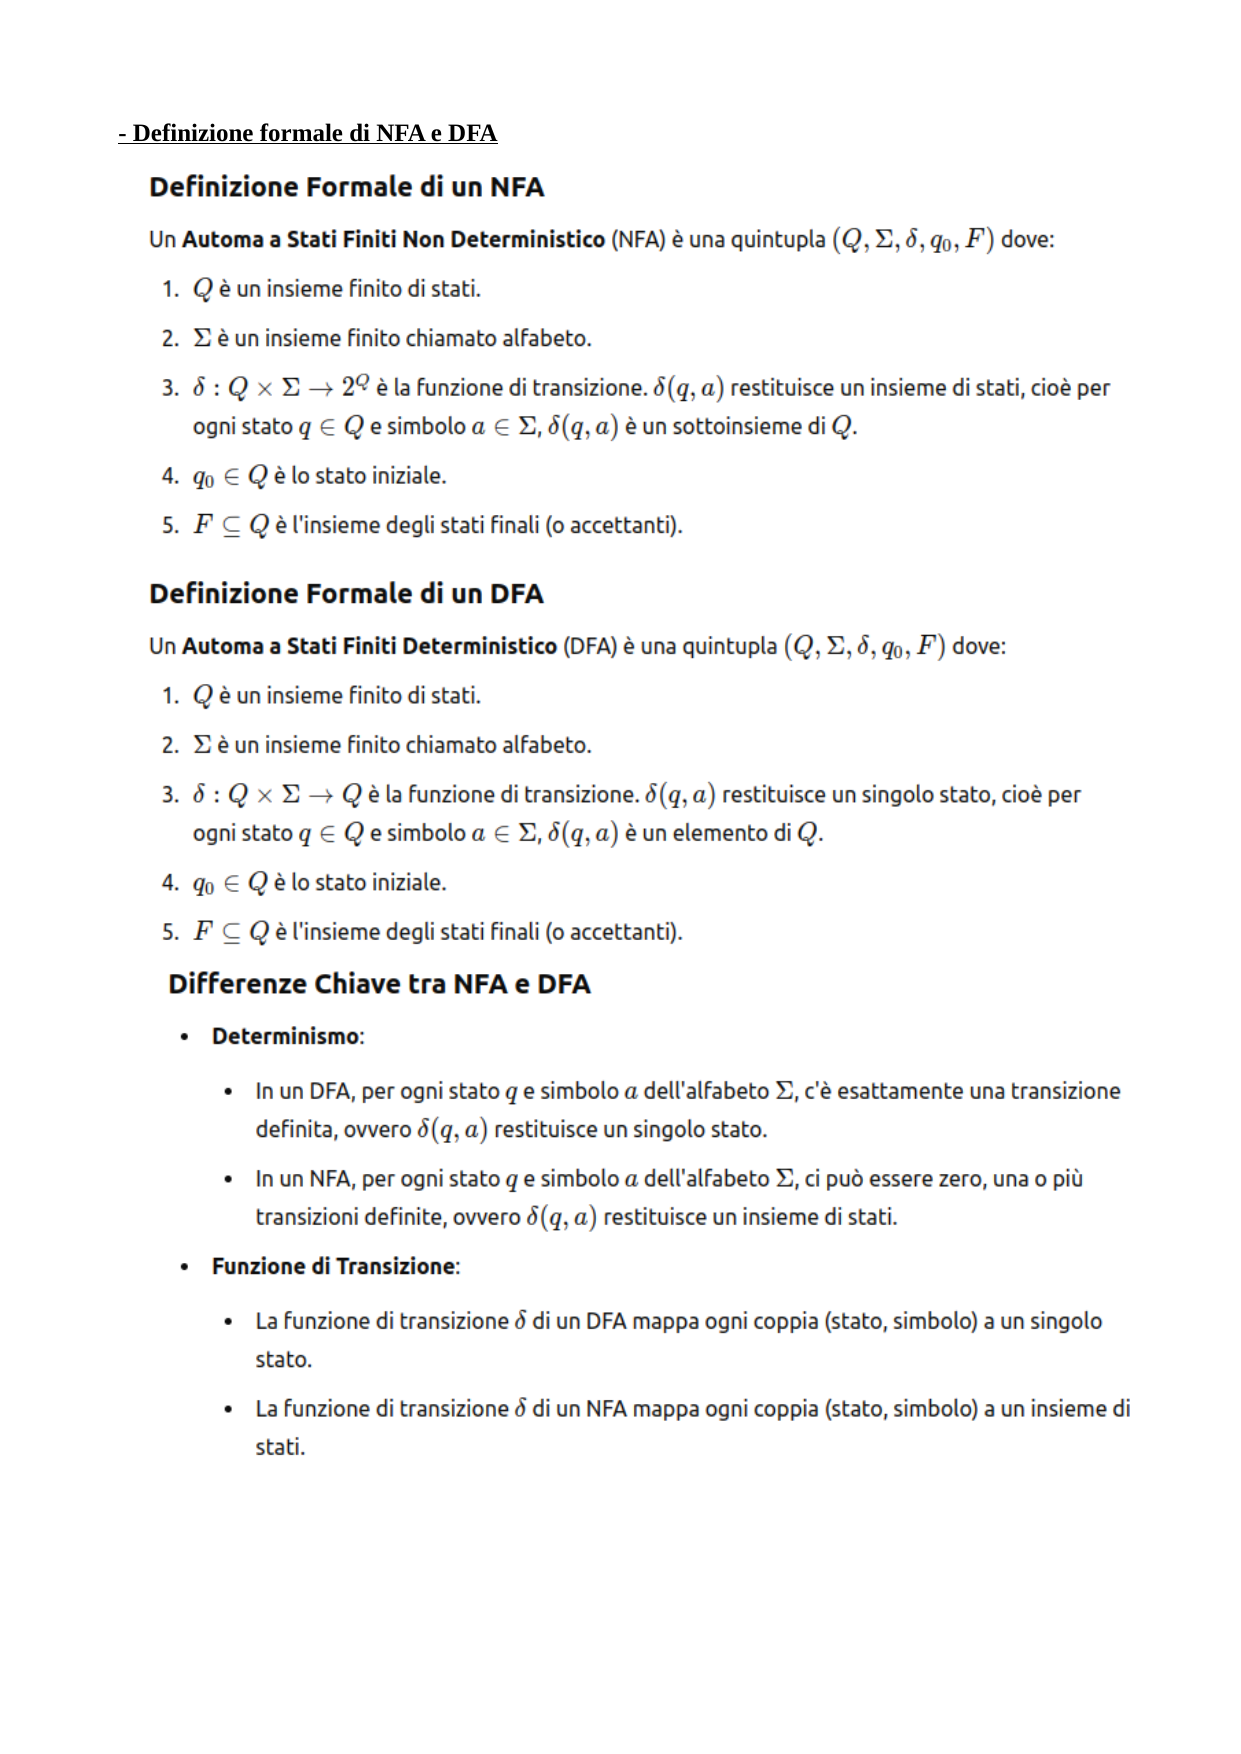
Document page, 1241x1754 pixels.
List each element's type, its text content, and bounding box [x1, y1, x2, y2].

picture [126, 165, 1130, 951]
list - Definizione formale di NFA e DFA [118, 118, 1122, 147]
picture [151, 958, 1156, 1477]
